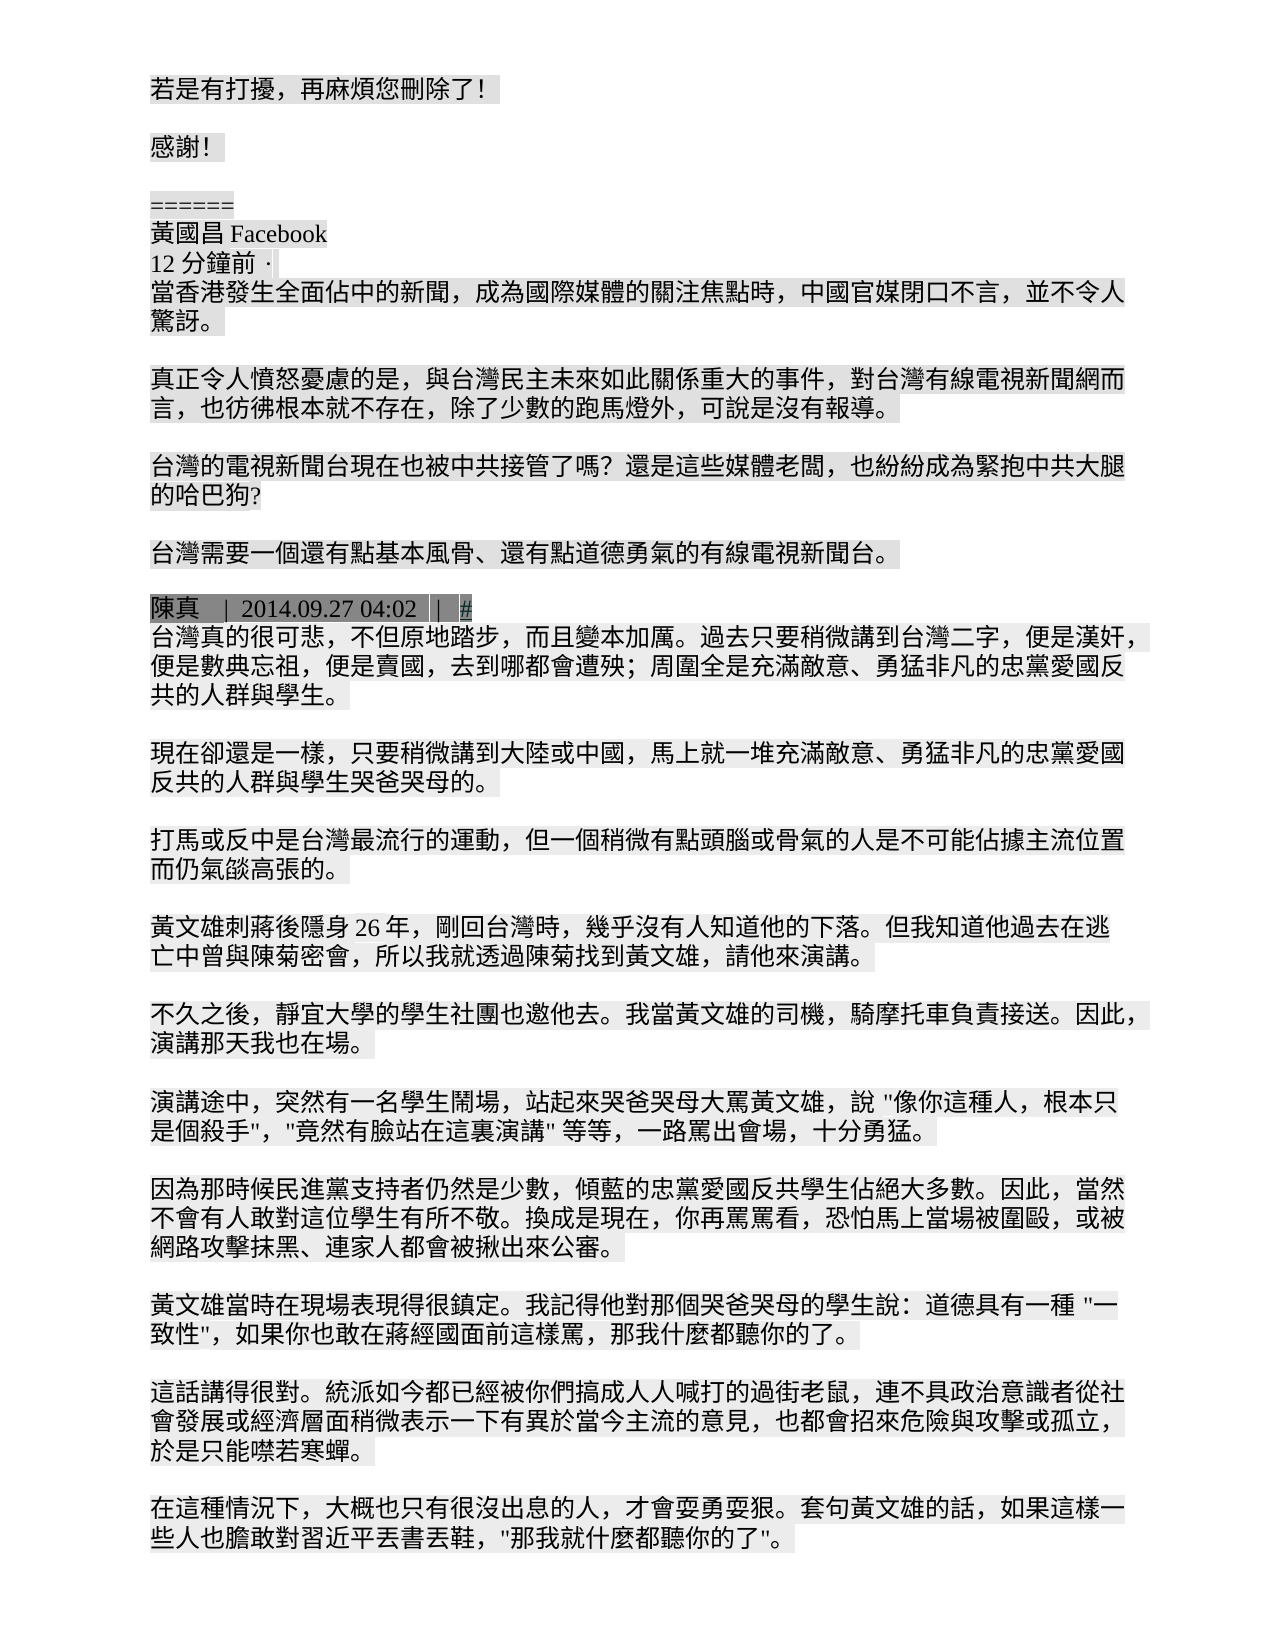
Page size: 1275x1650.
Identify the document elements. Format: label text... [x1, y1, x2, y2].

text 台灣真的很可悲，不但原地踏步，而且變本加厲。過去只要稍微講到台灣二字，便是漢奸，便是數典忘祖，便是賣國，去到哪都會遭殃；周圍全是充滿敵意、勇猛非凡的忠黨愛國反共的人群與學生。 現在卻還是一樣，只要稍微講到大陸或中國，馬上就一堆充滿敵意、勇猛非凡的忠黨愛國反共的人群與學生哭爸哭母的。 打馬或反中是台灣最流行的運動，但一個稍微有點頭腦或骨氣的人是不可能佔據主流位置而仍氣燄高張的。 黃文雄刺蔣後隱身26年，剛回台灣時，幾乎沒有人知道他的下落。但我知道他過去在逃亡中曾與陳菊密會，所以我就透過陳菊找到黃文雄，請他來演講。 不久之後，靜宜大學的學生社團也邀他去。我當黃文雄的司機，騎摩托車負責接送。因此，演講那天我也在場。 演講途中，突然有一名學生鬧場，站起來哭爸哭母大罵黃文雄，說 "像你這種人，根本只是個殺手"，"竟然有臉站在這裏演講" 等等，一路罵出會場，十分勇猛。 因為那時候民進黨支持者仍然是少數，傾藍的忠黨愛國反共學生佔絕大多數。因此，當然不會有人敢對這位學生有所不敬。換成是現在，你再罵罵看，恐怕馬上當場被圍毆，或被網路攻擊抹黑、連家人都會被揪出來公審。 黃文雄當時在現場表現得很鎮定。我記得他對那個哭爸哭母的學生說：道德具有一種 "一致性"，如果你也敢在蔣經國面前這樣罵，那我什麼都聽你的了。 這話講得很對。統派如今都已經被你們搞成人人喊打的過街老鼠，連不具政治意識者從社會發展或經濟層面稍微表示一下有異於當今主流的意見，也都會招來危險與攻擊或孤立，於是只能噤若寒蟬。 在這種情況下，大概也只有很沒出息的人，才會耍勇耍狠。套句黃文雄的話，如果這樣一些人也膽敢對習近平丟書丟鞋，"那我就什麼都聽你的了"。 這樣一種主流勢力根本不用耍勇猛，我們就已經很害怕了不是嗎？比方說，這年頭，誰敢對什麼愛台灣有所不敬？誰敢對綠營那些人渣政客丟書丟鞋，那豈不是不要命了。 以前黨外時代，凡是要去學校附近或眷村發傳單特別恐怖，常會挨打挨罵。現在其實也一樣，只是 "眷村" 的範圍擴大了，成員也不一樣了，但忠黨愛國反共的本質卻一脈相傳。 胡適師承杜威，講究清晰與生活實用，講究眼見為憑，哲學思維與我大相逕庭。但他有個觀念卻常浮上我心頭。他說："容忍比自由更重要"。 胡適講這話時，也是處於一股愛國熱潮中。但他說，"沒有容忍，就不可能有自由"。老實說，我對這些話還挺感動的。我們都能容忍你們的愚蠢與荒唐，難道你們就不能也同樣容忍我們的荒腔走板，而一定要完全扼殺異己的言論空間？ 如我之前所說，在雷震的 "自由中國" 及李敖的 "文星" 時代，乃至於後來的黨外，雖然表面上所思所言約略涉及政治，但一如五四運動，骨子裏帶有相當濃厚的文化自覺；討論的話題寬廣而深刻，思想細膩，特別是在李敖的文星雜誌那個年代。 在那之後，就著了法西斯的魔，完全政治掛帥，顏色第一；爭奪的全是權勢與利益，逐漸變得不堪入目。 不過，如果大家無所謂，我其實也無所謂了。雖然有時很想找人一同創辦一本類似 "Philosophy Now" 那樣的雜誌，但在被政治和選舉搞得完全密不通風、喊打喊殺的鬼島上，我還是把這份其實對大家應該會有點好處的言論自由給收回來算了，連寫個不痛不癢的留言板都得盡量噤聲、努力自我檢查思想了，哪還能辦什麼哲學思想雜誌？那只是自討苦吃。 另外，我看到底下有什麼反帝、反殖民、反剝削，我真不敢相信我的眼睛。民主、人權、自由等等這些字眼都已淪陷，希望有一天，我不會連 "反帝" 都不好意思說出口。 時光飛逝，再過一天(0928)就滿二十八年了(民進唬爛黨黨慶)，而我居然還在講第一課而毫無進展。 我常想，如果人的生命跟樹上的蟬一樣只有七天，當我們活到了第六天，也許也會發出時光飛逝、一事無成的感嘆。 但世界畢竟不是圍繞著我們的短暫一生旋轉，真理的座標恐怕動輒都是千年起跳。這首千年曲子，哪怕僅僅只是寫下其中一個音符，恐怕都是無數人的青春與血淚。 陳真 2014.09.27. ================ 馬英九遭丟擲「被出賣的台灣」一書 基進側翼聲明全文 NOWnews 2014年9月26日 記者王鼎鈞／台北報導 總統馬英九26日晚間「台灣世界連鎖加盟大展」晚宴致詞，離開時遭基進側翼聯合競選總部主任顏銘緯丟擲「被出賣的台灣」一書作為抗議，總統府譴責也隨即譴責暴力行為。 總統府發言人馬瑋國表示，馬總統確實遭受到書籍輕微擦碰。總統府尊重民眾理性表達訴求，然而任何形式的暴力皆應予以譴責。 基進側翼聲明稿全文如下： 抗議馬英九總統，台灣主權不可出賣 針對20140926馬英九出席典華飯店的「2014亞太暨世界加盟連鎖年會」國際歡迎晚宴，遭年輕男子抗議，並丟擲物品，基進側翼針對此事發表聲明如下： 一、抗議馬英九並丟擲物品的年輕男子，為基進側翼聯合競選總部主任顏銘緯。 二、顏銘緯向馬英九丟躑的物品是「被出賣的台灣」一書。蓋馬英九民調超低，不到10%，早已為台灣民眾所唾棄。...其出賣台灣的行徑，已成千夫所指人神共棄之事。丟擲「被出賣的台灣」一書作為抗議，即在凸顯馬英九一意孤行的荒謬、背棄人民意志的邪惡行為。 三、馬政府玩弄兩面手法，對外釋出傾中統一訊息，對內礙於選票持續以「維持現狀」誆騙台灣人，我們以「被出賣的台灣」一書對馬政府提出嚴正控訴，台灣主權與全民權益不容中國國民黨與中國共產黨聯手吞噬。 四、台灣戰後與兩德狀況完全不同，台灣不屬於中華人民共和國領土，若馬政府一意孤行，以中國國民黨名義執意簽訂和平協議，讓渡國家主權，將造成亡國的事實，台灣人不可不慎。 向一意孤行的馬英九抗議只是第一步，而且，這是人人都可做的一步。馬英九麾下的中國國民黨，其背後的赤色中國政權，才是台灣人更應儆醒的。 我們是基進側翼，我們全力支持青年才俊顏銘緯的抗議行動。反殖、反帝、反剝削，裂解中國國民黨，我們與您一同前進。 [150, 623, 1125, 1553]
text 若是有打擾，再麻煩您刪除了！ 感謝！ ====== 黃國昌Facebook 12 分鐘前 · 當香港發生全面佔中的新聞，成為國際媒體的關注焦點時，中國官媒閉口不言，並不令人驚訝。 真正令人憤怒憂慮的是，與台灣民主未來如此關係重大的事件，對台灣有線電視新聞網而言，也彷彿根本就不存在，除了少數的跑馬燈外，可說是沒有報導。 台灣的電視新聞台現在也被中共接管了嗎？還是這些媒體老闆，也紛紛成為緊抱中共大腿的哈巴狗? 台灣需要一個還有點基本風骨、還有點道德勇氣的有線電視新聞台。 [150, 75, 1125, 569]
text 陳真 | 2014.09.27 04:02 | # [150, 594, 1125, 623]
